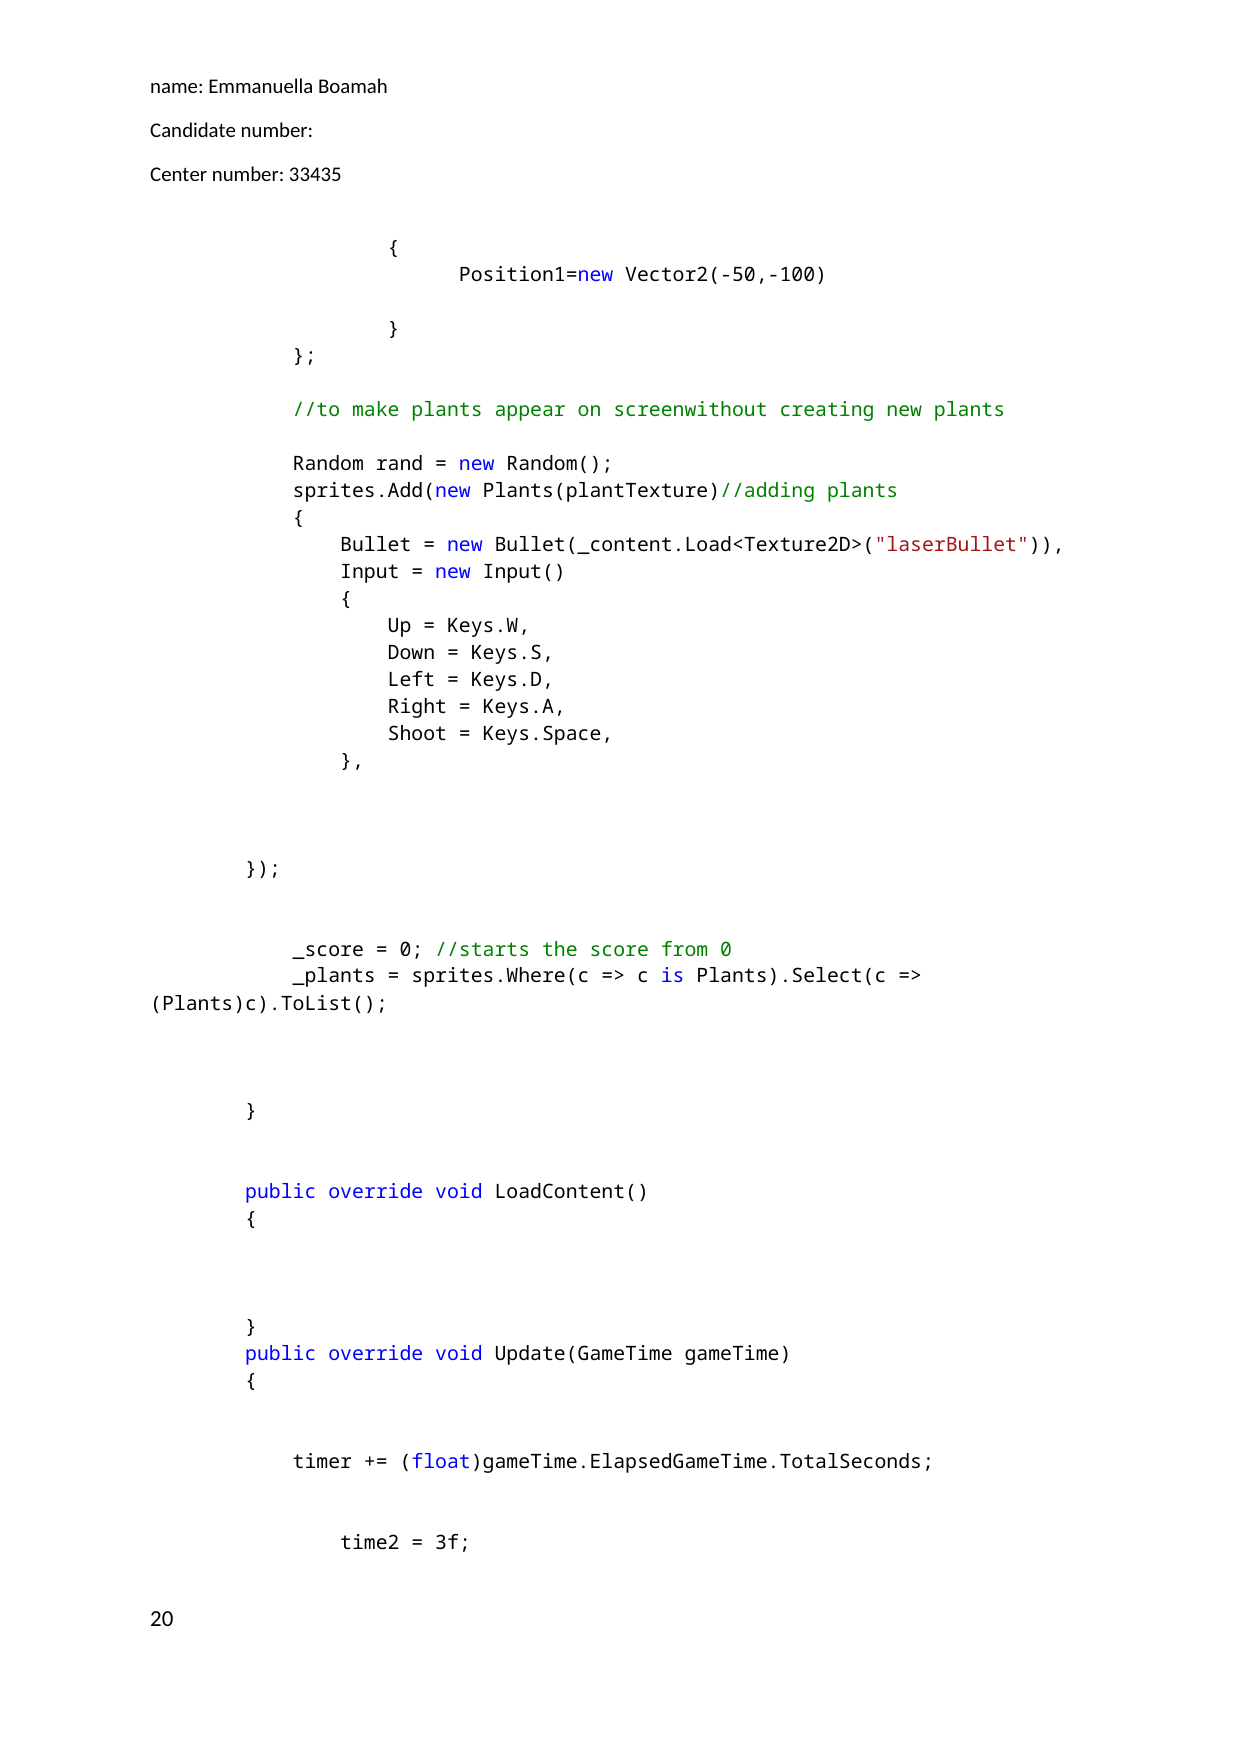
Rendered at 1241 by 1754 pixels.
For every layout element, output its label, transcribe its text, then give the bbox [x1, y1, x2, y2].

text //to make plants appear on screenwithout creating new plants [150, 395, 1090, 422]
text } [150, 1312, 1090, 1339]
text public override void Update(GameTime gameTime) [150, 1339, 1090, 1366]
text _score = 0; //starts the score from 0 [150, 935, 1090, 962]
text { [150, 233, 1090, 260]
text Shoot = Keys.Space, [150, 719, 1090, 746]
text _plants = sprites.Where(c => c is Plants).Select(c => (Plants)c).ToList(); [150, 962, 1090, 1016]
text }); [150, 854, 1090, 881]
text Up = Keys.W, [150, 611, 1090, 638]
text Position1=new Vector2(-50,-100) [150, 260, 1090, 287]
text public override void LoadContent() [150, 1178, 1090, 1204]
text Left = Keys.D, [150, 665, 1090, 692]
text { [150, 503, 1090, 530]
text Random rand = new Random(); [150, 449, 1090, 476]
text { [150, 1204, 1090, 1232]
text sprites.Add(new Plants(plantTexture)//adding plants [150, 476, 1090, 503]
text time2 = 3f; [150, 1528, 1090, 1555]
text } [150, 314, 1090, 341]
text { [150, 584, 1090, 611]
text }, [150, 746, 1090, 773]
text } [150, 1097, 1090, 1124]
text Input = new Input() [150, 557, 1090, 584]
text Bullet = new Bullet(_content.Load<Texture2D>("laserBullet")), [150, 530, 1090, 557]
text }; [150, 341, 1090, 368]
text Down = Keys.S, [150, 638, 1090, 665]
text timer += (float)gameTime.ElapsedGameTime.TotalSeconds; [150, 1447, 1090, 1474]
text { [150, 1366, 1090, 1393]
text Right = Keys.A, [150, 692, 1090, 719]
